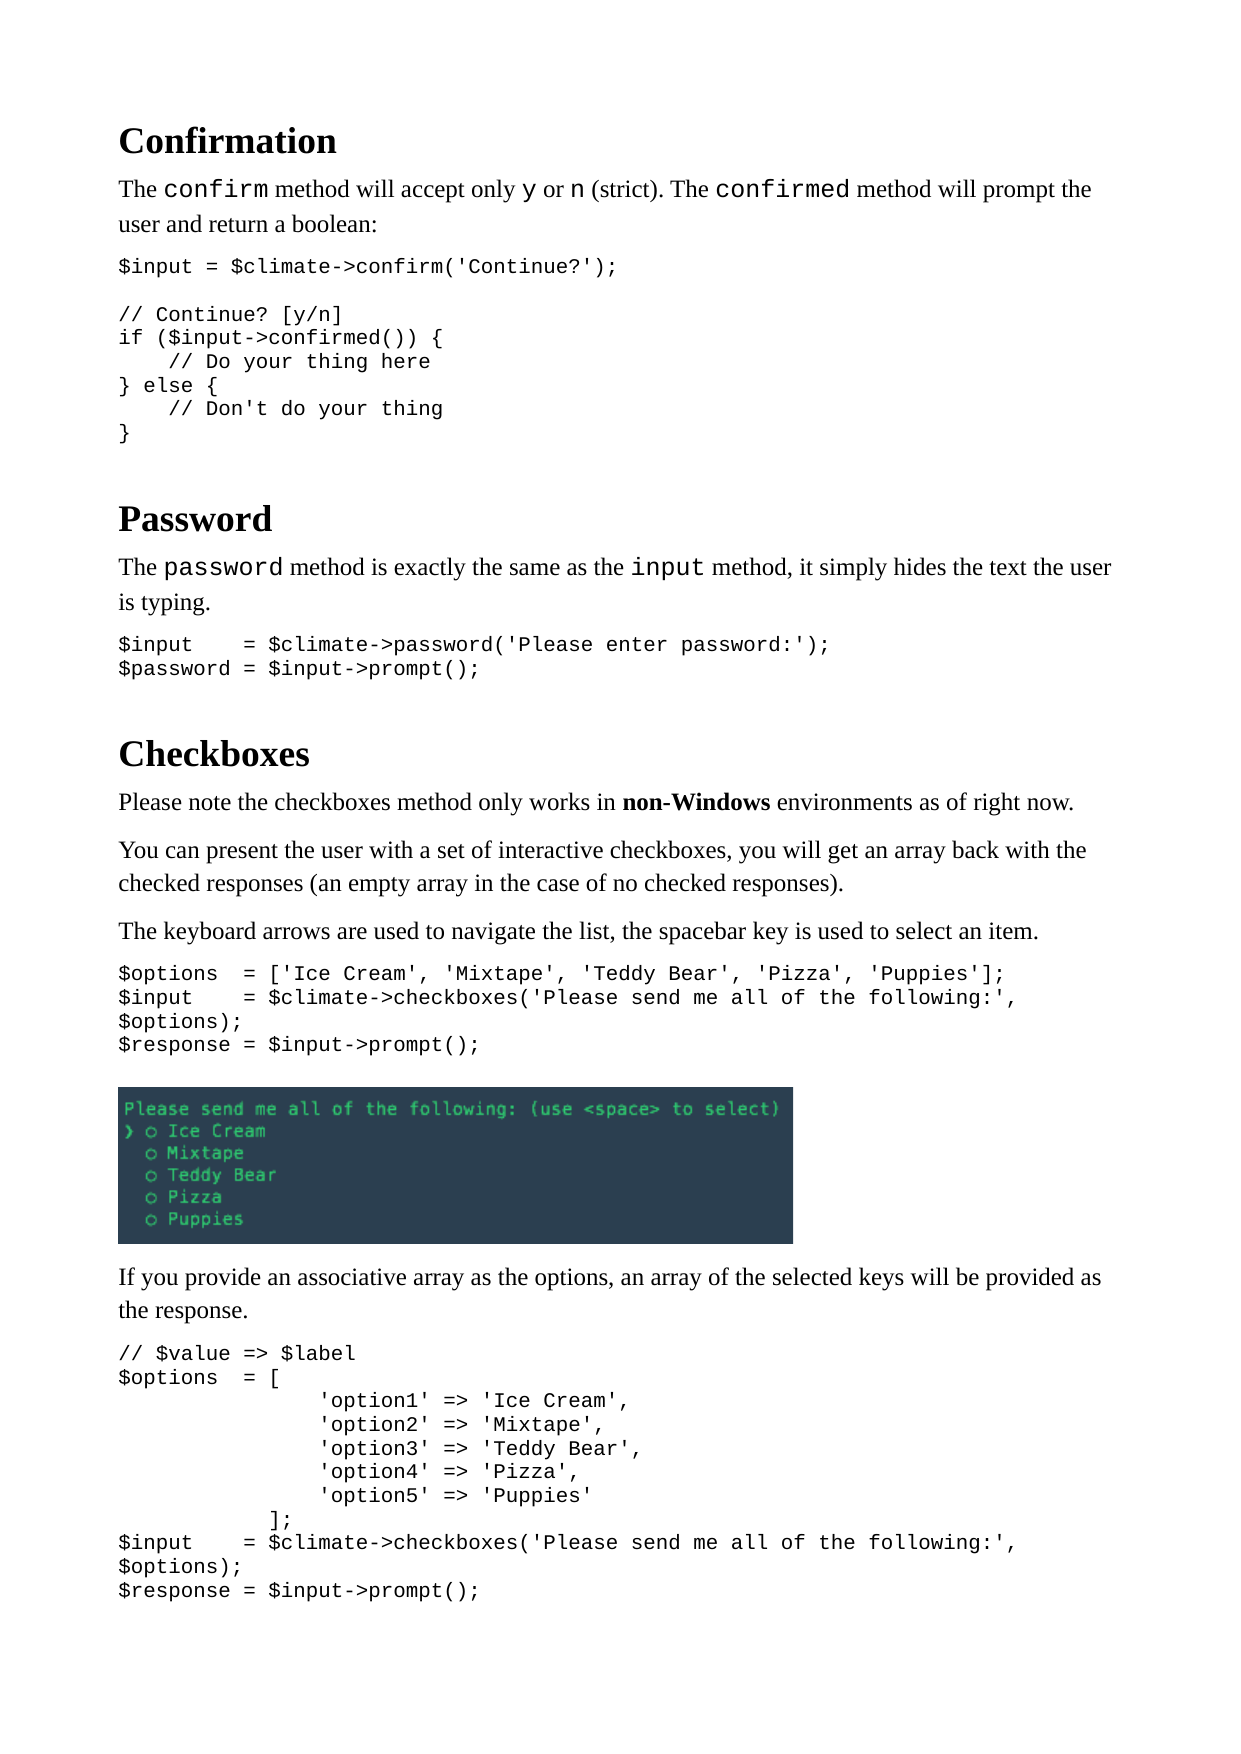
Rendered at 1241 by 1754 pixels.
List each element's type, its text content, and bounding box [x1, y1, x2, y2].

text // Do your thing here [118, 351, 1122, 375]
text ]; [118, 1509, 1122, 1532]
text The confirm method will accept only y or n (strict). The confirmed method will prompt the user and return a boolean: [118, 174, 1122, 238]
text 'option3' => 'Teddy Bear', [118, 1438, 1122, 1461]
text The keyboard arrows are used to navigate the list, the spacebar key is used to select an item. [118, 916, 1122, 944]
text 'option2' => 'Mixtape', [118, 1414, 1122, 1438]
text $input = $climate->password('Please enter password:'); [118, 634, 1122, 658]
text $response = $input->prompt(); [118, 1034, 1122, 1058]
text The password method is exactly the same as the input method, it simply hides the text the user is typing. [118, 552, 1122, 615]
text Please note the checkboxes method only works in non-Windows environments as of right now. [118, 787, 1122, 816]
text 'option1' => 'Ice Cream', [118, 1390, 1122, 1414]
text // Don't do your thing [118, 398, 1122, 422]
picture [118, 1087, 794, 1244]
text $input = $climate->checkboxes('Please send me all of the following:', $options); [118, 1532, 1122, 1579]
text You can present the user with a set of interactive checkboxes, you will get an array back with the checked responses (an empty array in the case of no checked responses). [118, 835, 1122, 897]
text $input = $climate->confirm('Continue?'); [118, 256, 1122, 280]
text If you provide an associative array as the options, an array of the selected keys will be provided as the response. [118, 1262, 1122, 1324]
text } else { [118, 375, 1122, 398]
subtitle Password [118, 496, 1122, 539]
text } [118, 422, 1122, 446]
subtitle Confirmation [118, 118, 1122, 161]
text // $value => $label [118, 1343, 1122, 1367]
text 'option5' => 'Puppies' [118, 1485, 1122, 1509]
subtitle Checkboxes [118, 732, 1122, 775]
text $options = ['Ice Cream', 'Mixtape', 'Teddy Bear', 'Pizza', 'Puppies']; [118, 963, 1122, 987]
text $input = $climate->checkboxes('Please send me all of the following:', $options); [118, 987, 1122, 1034]
text $options = [ [118, 1367, 1122, 1390]
text // Continue? [y/n] [118, 304, 1122, 327]
text $password = $input->prompt(); [118, 658, 1122, 682]
text $response = $input->prompt(); [118, 1579, 1122, 1603]
text if ($input->confirmed()) { [118, 327, 1122, 351]
text 'option4' => 'Pizza', [118, 1461, 1122, 1485]
